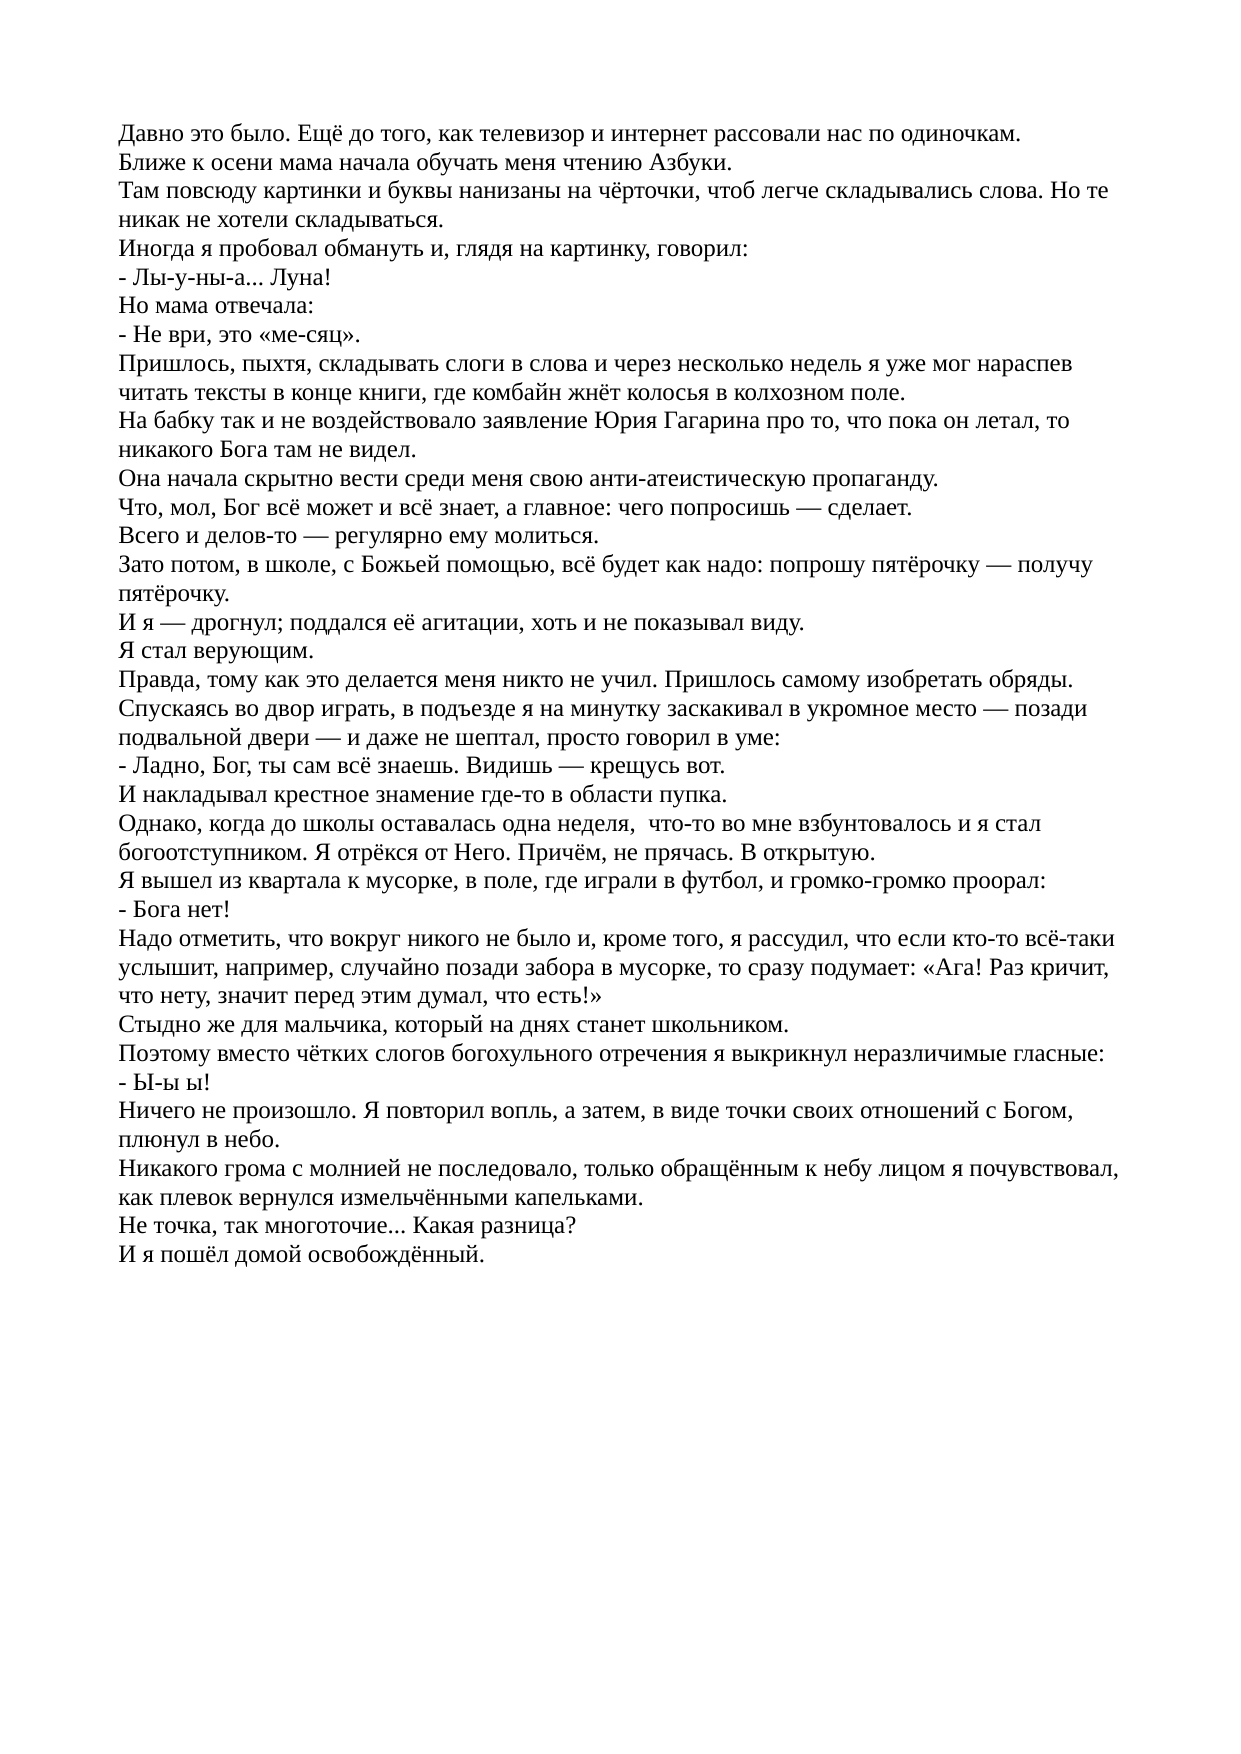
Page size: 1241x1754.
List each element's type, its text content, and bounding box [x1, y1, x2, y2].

text На бабку так и не воздействовало заявление Юрия Гагарина про то, что пока он летал, то никакого Бога там не видел. [118, 406, 1122, 463]
text Надо отметить, что вокруг никого не было и, кроме того, я рассудил, что если кто-то всё-таки услышит, например, случайно позади забора в мусорке, то сразу подумает: «Ага! Раз кричит, что нету, значит перед этим думал, что есть!» [118, 923, 1122, 1009]
text - Лы-у-ны-а... Луна! [118, 262, 1122, 291]
text Зато потом, в школе, с Божьей помощью, всё будет как надо: попрошу пятёрочку — получу пятёрочку. [118, 549, 1122, 607]
text Там повсюду картинки и буквы нанизаны на чёрточки, чтоб легче складывались слова. Но те никак не хотели складываться. [118, 176, 1122, 233]
text Что, мол, Бог всё может и всё знает, а главное: чего попросишь — сделает. [118, 492, 1122, 521]
text Иногда я пробовал обмануть и, глядя на картинку, говорил: [118, 233, 1122, 262]
text Давно это было. Ещё до того, как телевизор и интернет рассовали нас по одиночкам. [118, 118, 1122, 147]
text Она начала скрытно вести среди меня свою анти-атеистическую пропаганду. [118, 463, 1122, 492]
text Однако, когда до школы оставалась одна неделя, что-то во мне взбунтовалось и я стал богоотступником. Я отрёкся от Него. Причём, не прячась. В открытую. [118, 808, 1122, 866]
text Ничего не произошло. Я повторил вопль, а затем, в виде точки своих отношений с Богом, плюнул в небо. [118, 1096, 1122, 1153]
text - Ладно, Бог, ты сам всё знаешь. Видишь — крещусь вот. [118, 751, 1122, 779]
text Я стал верующим. [118, 636, 1122, 664]
text И я пошёл домой освобождённый. [118, 1239, 1122, 1268]
text Но мама отвечала: [118, 291, 1122, 319]
text Никакого грома с молнией не последовало, только обращённым к небу лицом я почувствовал, как плевок вернулся измельчёнными капельками. [118, 1153, 1122, 1211]
text - Не ври, это «ме-сяц». [118, 319, 1122, 348]
text И накладывал крестное знамение где-то в области пупка. [118, 779, 1122, 808]
text Пришлось, пыхтя, складывать слоги в слова и через несколько недель я уже мог нараспев читать тексты в конце книги, где комбайн жнёт колосья в колхозном поле. [118, 348, 1122, 406]
text Стыдно же для мальчика, который на днях станет школьником. [118, 1009, 1122, 1038]
text - Бога нет! [118, 894, 1122, 923]
text Я вышел из квартала к мусорке, в поле, где играли в футбол, и громко-громко проорал: [118, 866, 1122, 894]
text Ближе к осени мама начала обучать меня чтению Азбуки. [118, 147, 1122, 176]
text - Ы-ы ы! [118, 1067, 1122, 1096]
text Всего и делов-то — регулярно ему молиться. [118, 521, 1122, 549]
text Поэтому вместо чётких слогов богохульного отречения я выкрикнул неразличимые гласные: [118, 1038, 1122, 1067]
text Правда, тому как это делается меня никто не учил. Пришлось самому изобретать обряды. [118, 664, 1122, 693]
text Спускаясь во двор играть, в подъезде я на минутку заскакивал в укромное место — позади подвальной двери — и даже не шептал, просто говорил в уме: [118, 693, 1122, 751]
text Не точка, так многоточие... Какая разница? [118, 1211, 1122, 1239]
text И я — дрогнул; поддался её агитации, хоть и не показывал виду. [118, 607, 1122, 636]
